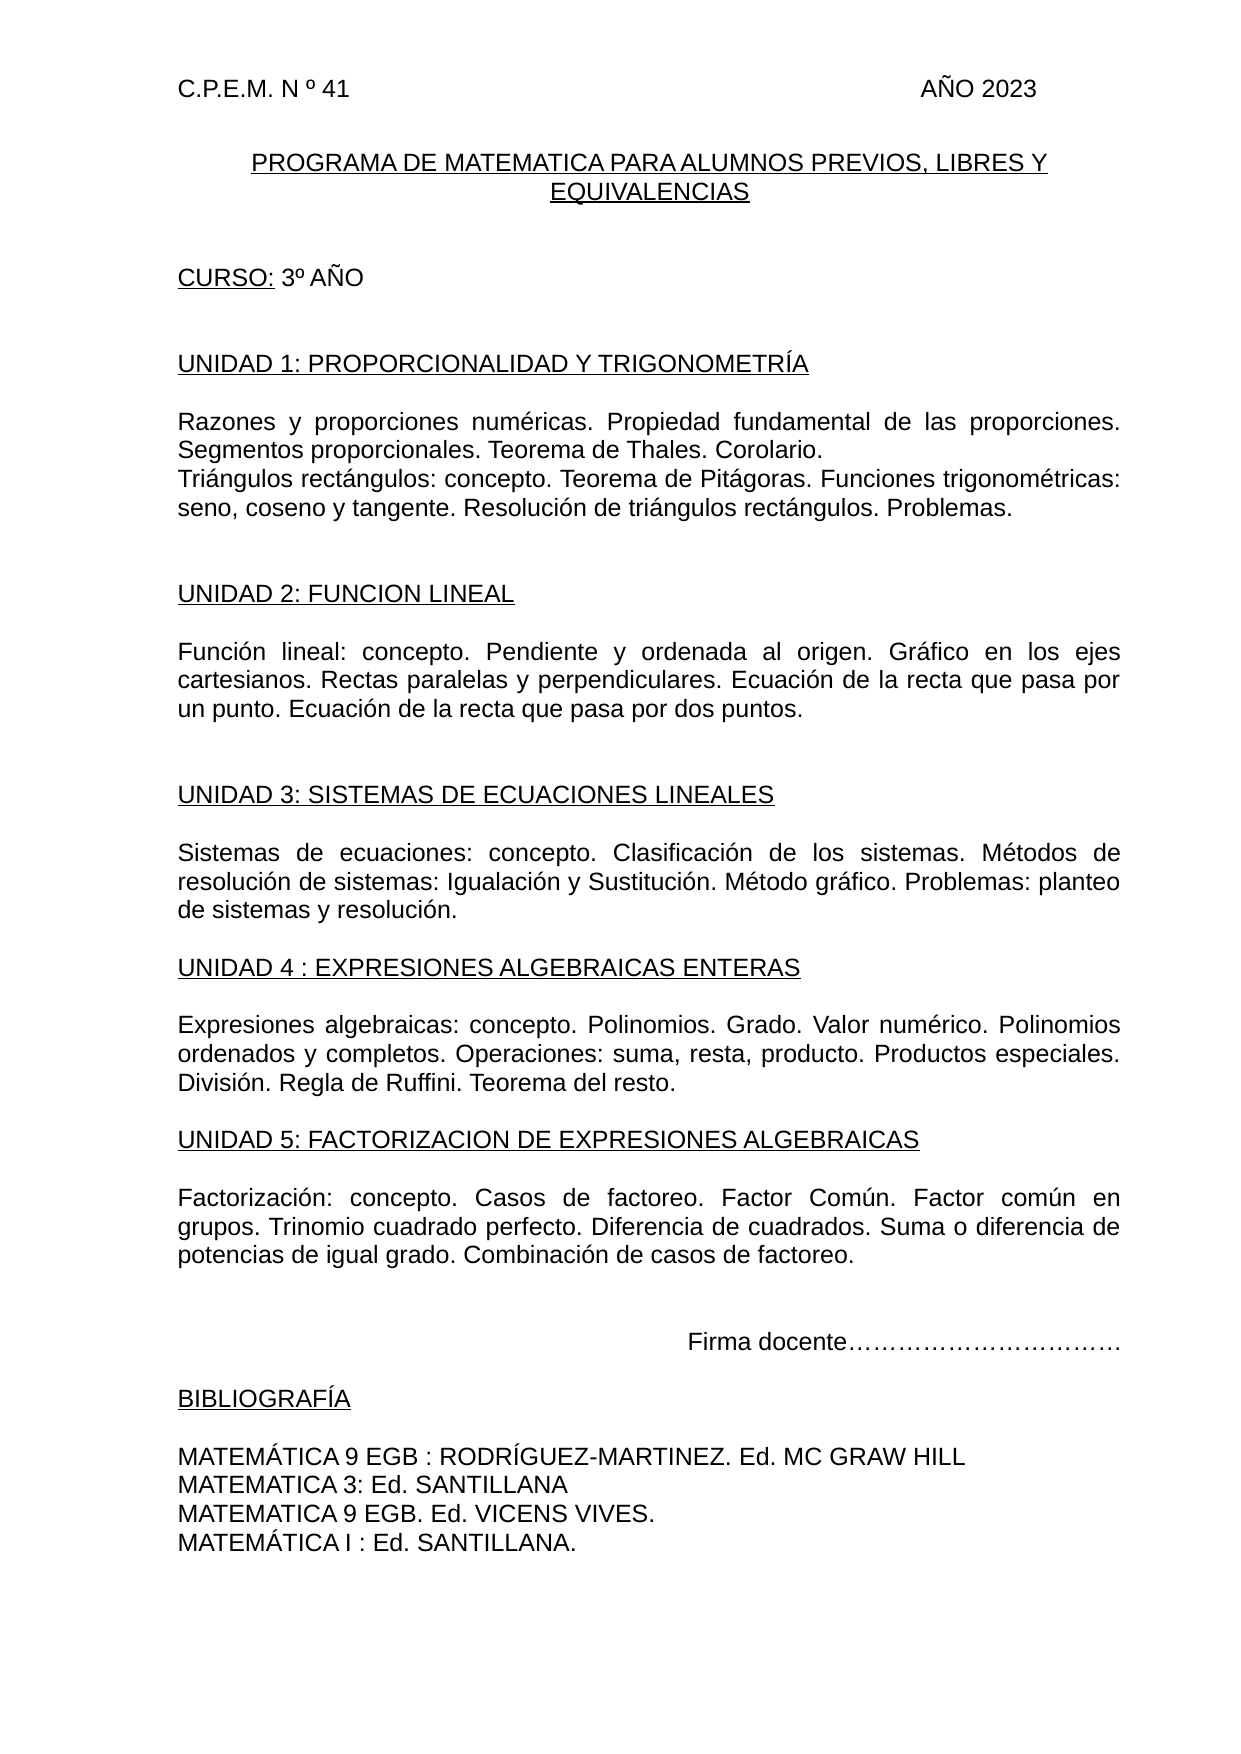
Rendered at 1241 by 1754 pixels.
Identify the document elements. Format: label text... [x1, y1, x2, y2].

subtitle UNIDAD 4 : EXPRESIONES ALGEBRAICAS ENTERAS [177, 953, 1122, 981]
title PROGRAMA DE MATEMATICA PARA ALUMNOS PREVIOS, LIBRES Y EQUIVALENCIAS [177, 148, 1122, 205]
text Firma docente…………………………… [177, 1326, 1122, 1355]
subtitle UNIDAD 5: FACTORIZACION DE EXPRESIONES ALGEBRAICAS [177, 1125, 1122, 1154]
text MATEMATICA 3: Ed. SANTILLANA [177, 1470, 1122, 1499]
text Función lineal: concepto. Pendiente y ordenada al origen. Gráfico en los ejes cartesianos. Rectas paralelas y perpendiculares. Ecuación de la recta que pasa por un punto. Ecuación de la recta que pasa por dos puntos. [177, 636, 1122, 723]
text Expresiones algebraicas: concepto. Polinomios. Grado. Valor numérico. Polinomios ordenados y completos. Operaciones: suma, resta, producto. Productos especiales. División. Regla de Ruffini. Teorema del resto. [177, 1010, 1122, 1096]
text UNIDAD 2: FUNCION LINEAL [177, 579, 1122, 608]
text MATEMATICA 9 EGB. Ed. VICENS VIVES. [177, 1499, 1122, 1528]
text Razones y proporciones numéricas. Propiedad fundamental de las proporciones. Segmentos proporcionales. Teorema de Thales. Corolario. [177, 406, 1122, 464]
text Triángulos rectángulos: concepto. Teorema de Pitágoras. Funciones trigonométricas: seno, coseno y tangente. Resolución de triángulos rectángulos. Problemas. [177, 464, 1122, 521]
text Sistemas de ecuaciones: concepto. Clasificación de los sistemas. Métodos de resolución de sistemas: Igualación y Sustitución. Método gráfico. Problemas: planteo de sistemas y resolución. [177, 838, 1122, 924]
title CURSO: 3º AÑO [177, 263, 1122, 291]
text Factorización: concepto. Casos de factoreo. Factor Común. Factor común en grupos. Trinomio cuadrado perfecto. Diferencia de cuadrados. Suma o diferencia de potencias de igual grado. Combinación de casos de factoreo. [177, 1183, 1122, 1269]
text MATEMÁTICA 9 EGB : RODRÍGUEZ-MARTINEZ. Ed. MC GRAW HILL [177, 1441, 1122, 1470]
subtitle BIBLIOGRAFÍA [177, 1384, 1122, 1413]
text UNIDAD 3: SISTEMAS DE ECUACIONES LINEALES [177, 780, 1122, 809]
text MATEMÁTICA I : Ed. SANTILLANA. [177, 1528, 1122, 1556]
text UNIDAD 1: PROPORCIONALIDAD Y TRIGONOMETRÍA [177, 349, 1122, 378]
